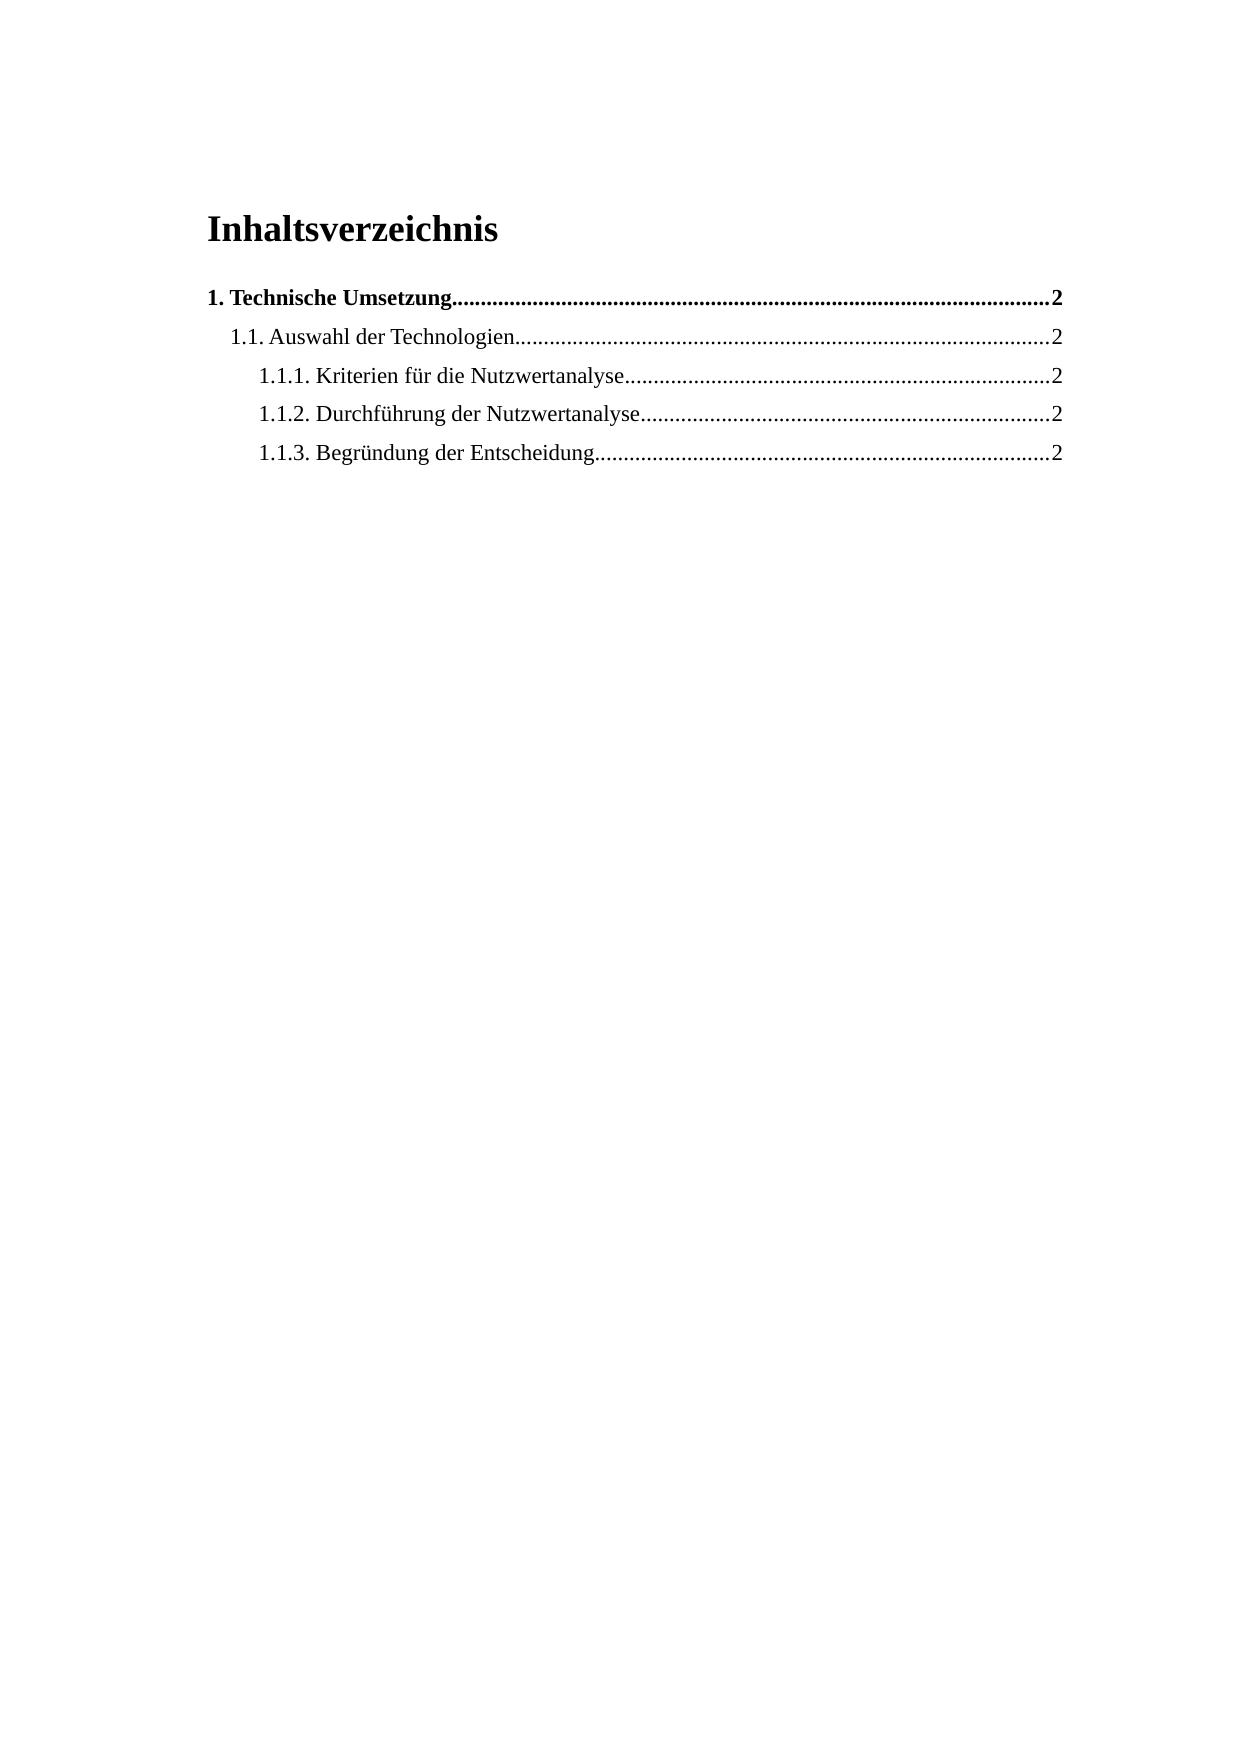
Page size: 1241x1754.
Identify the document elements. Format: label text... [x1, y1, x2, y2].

text 1.1.1. Kriterien für die Nutzwertanalyse 2 [253, 362, 1063, 388]
text 1.1.3. Begründung der Entscheidung 2 [253, 439, 1063, 466]
text 1.1.2. Durchführung der Nutzwertanalyse 2 [253, 401, 1063, 427]
text 1. Technische Umsetzung 2 [207, 284, 1063, 310]
text 1.1. Auswahl der Technologien 2 [230, 323, 1063, 349]
text Inhaltsverzeichnis [207, 207, 1063, 250]
